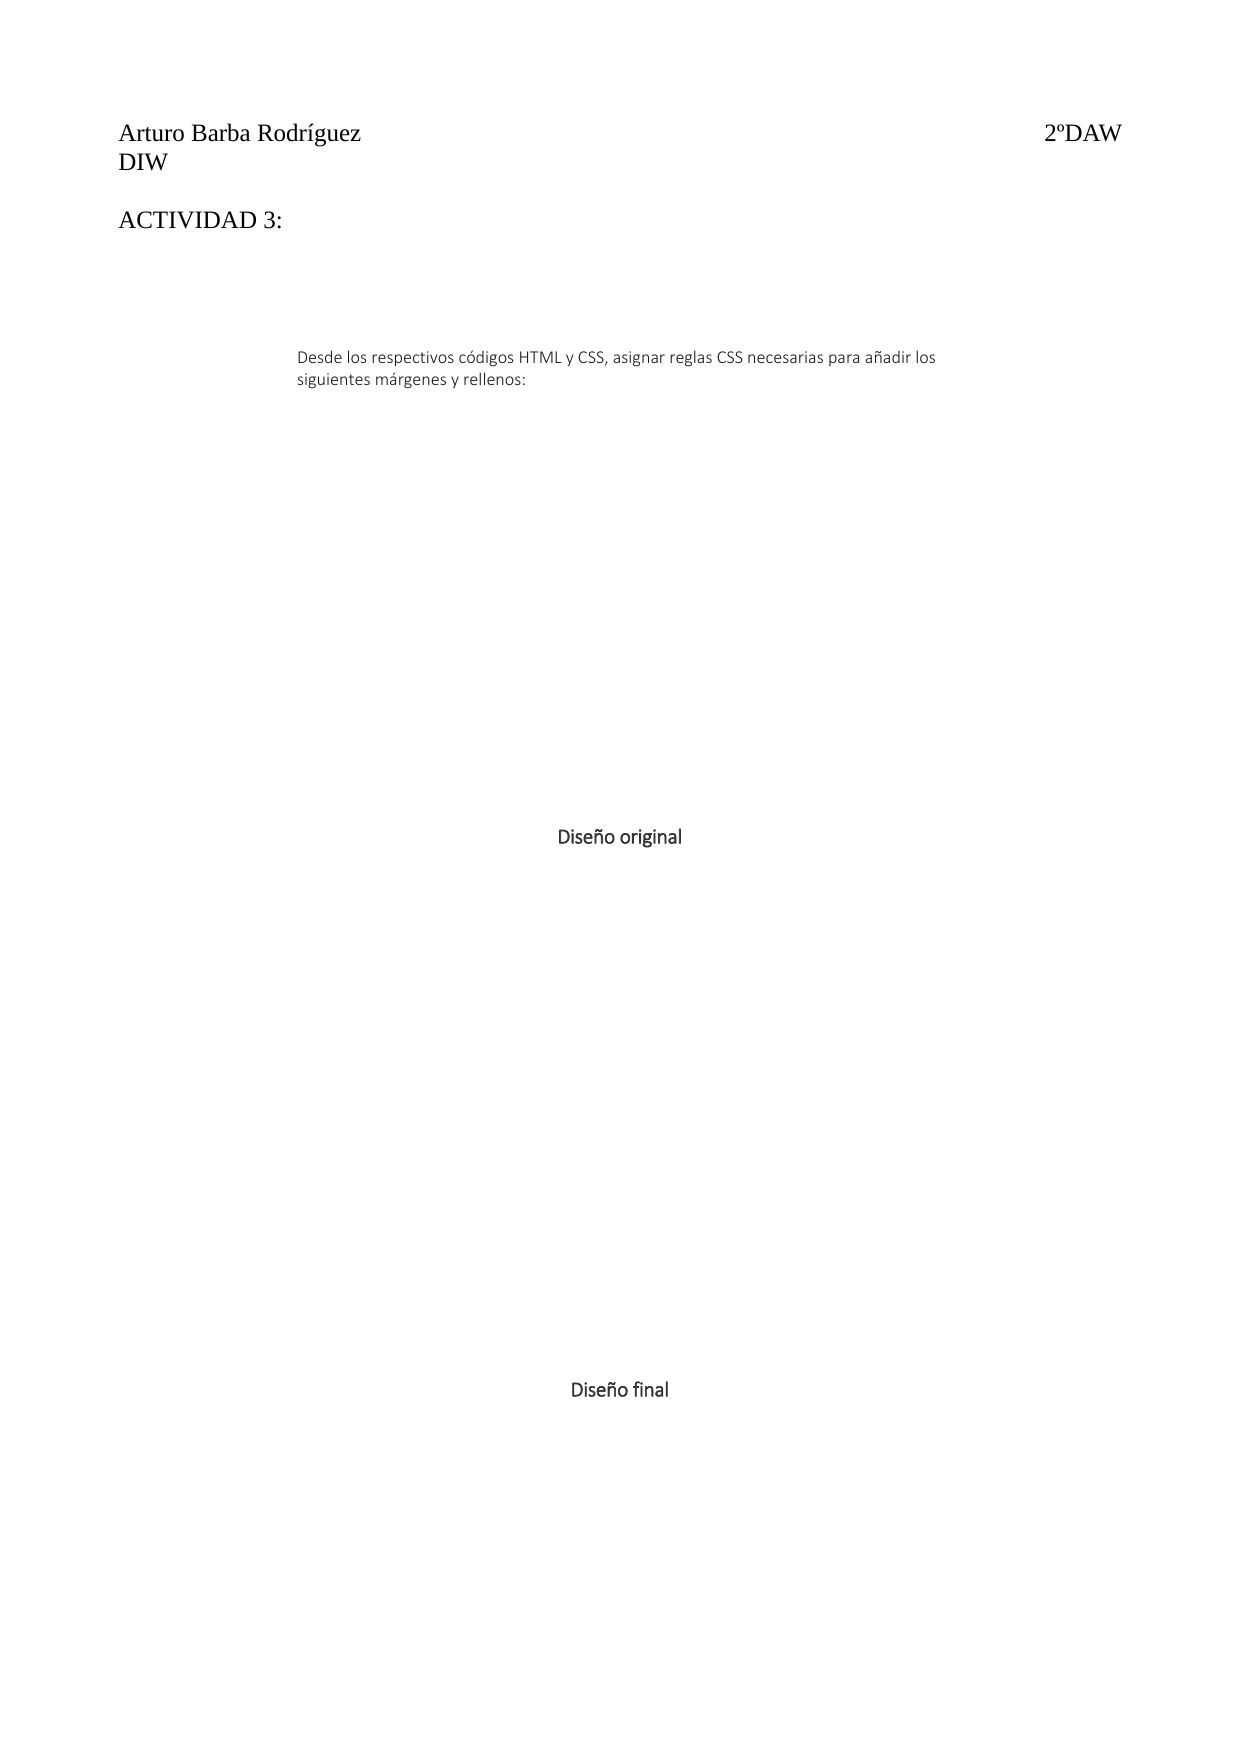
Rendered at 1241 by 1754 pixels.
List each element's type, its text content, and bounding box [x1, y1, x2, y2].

text ACTIVIDAD 3: [118, 205, 1122, 234]
